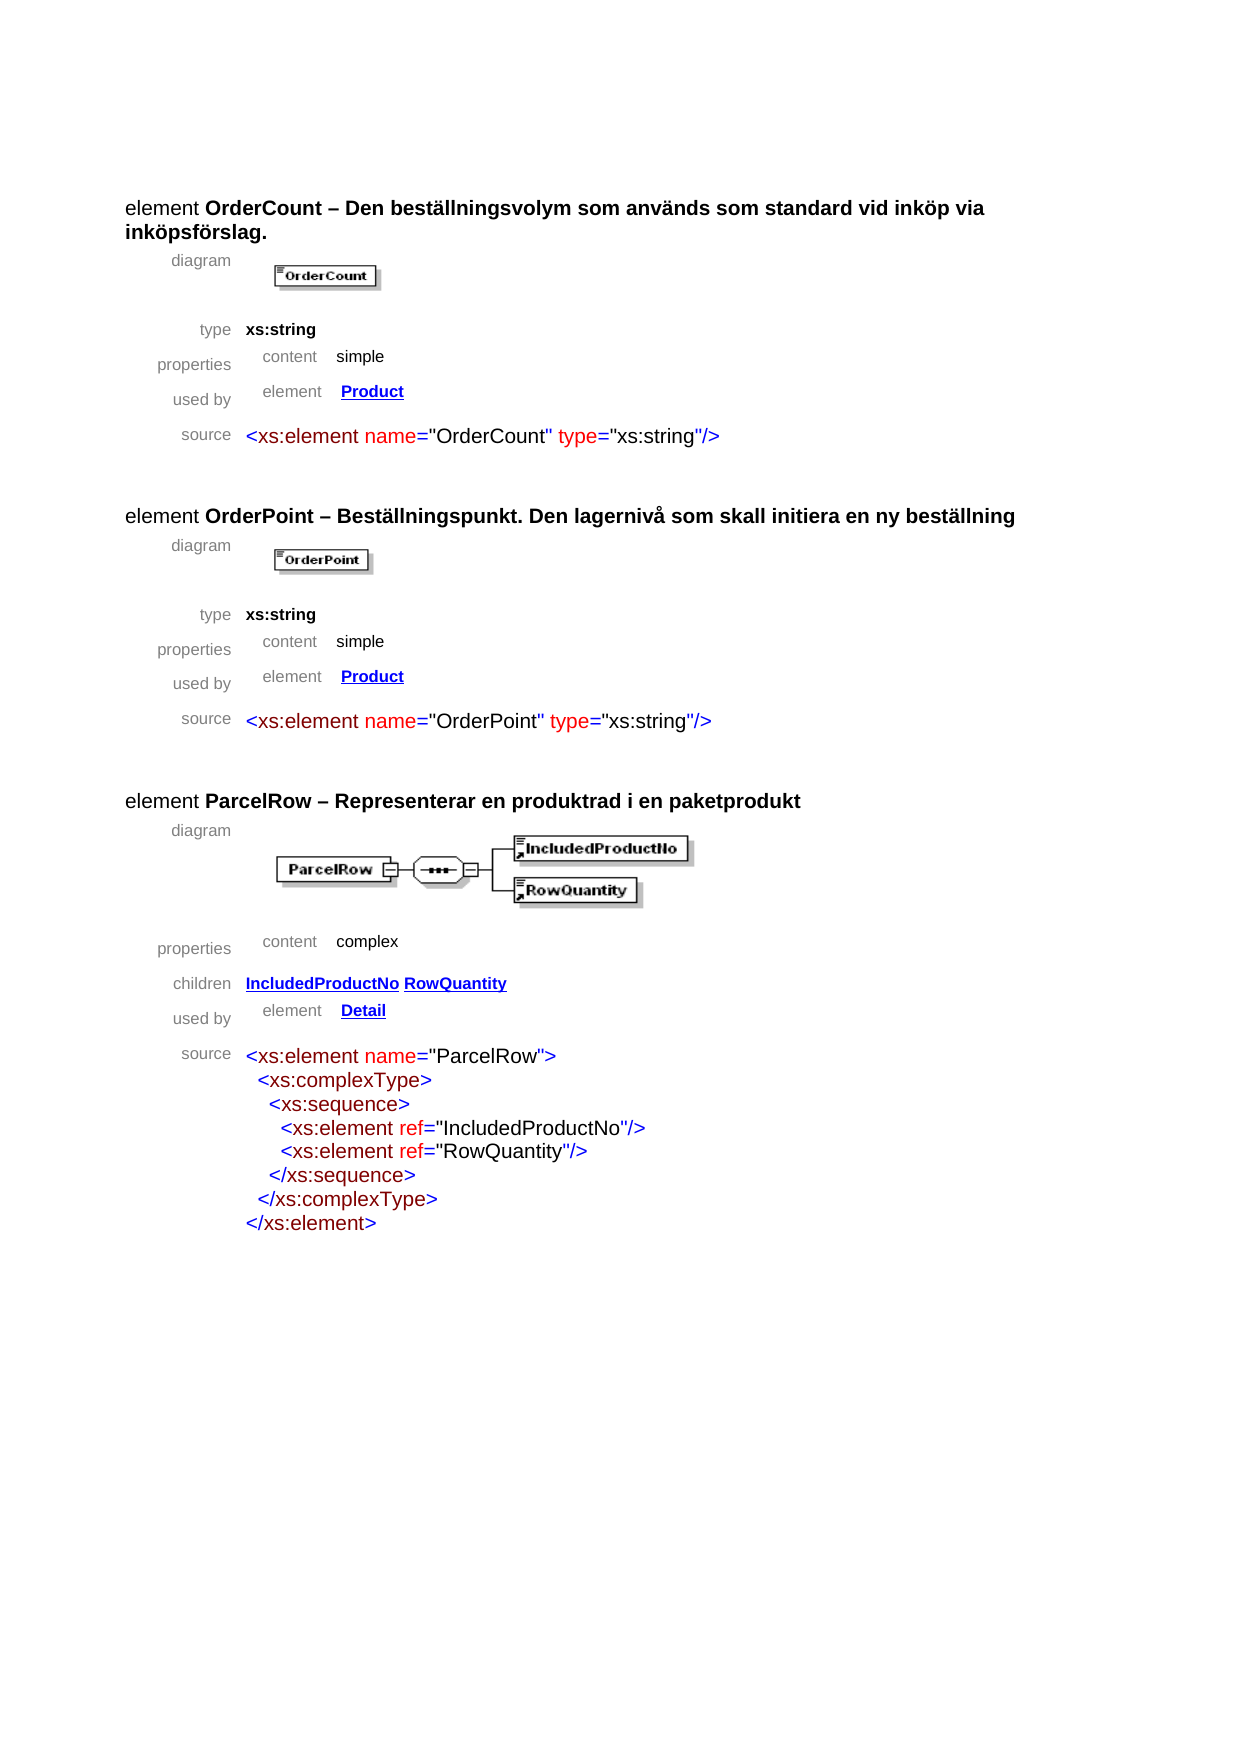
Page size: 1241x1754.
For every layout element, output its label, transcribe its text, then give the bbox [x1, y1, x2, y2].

table_header element [246, 1001, 333, 1020]
table_header diagram [118, 528, 238, 597]
table_cell [238, 347, 1143, 382]
table_header complex [329, 931, 415, 951]
table_header Detail [334, 1001, 403, 1020]
table_cell <xs:element name="ParcelRow"> <xs:complexType> <xs:sequence> <xs:element ref="IncludedProductNo"/> <xs:element ref="RowQuantity"/> </xs:sequence> </xs:complexType> </xs:element> [238, 1036, 1143, 1243]
table_cell source [118, 1036, 238, 1243]
table_header content [246, 632, 329, 651]
table_header diagram [118, 813, 238, 931]
table_cell properties [118, 347, 238, 382]
table_cell [238, 632, 1143, 666]
table_cell used by [118, 382, 238, 417]
table_header content [246, 347, 329, 366]
table_cell [238, 931, 1143, 966]
table_cell properties [118, 632, 238, 666]
table_cell [238, 382, 1143, 417]
picture [262, 260, 394, 296]
text element OrderPoint – Beställningspunkt. Den lagernivå som skall initiera en ny beställning [125, 504, 1115, 528]
table_cell source [118, 701, 238, 741]
table_cell <xs:element name="OrderCount" type="xs:string"/> [238, 417, 1143, 456]
table_header element [246, 666, 333, 686]
table_cell properties [118, 931, 238, 966]
table_cell used by [118, 1001, 238, 1036]
table_cell type [118, 312, 238, 347]
table_header [238, 813, 1143, 931]
table_header [238, 244, 1143, 312]
table_cell xs:string [238, 597, 1143, 632]
picture [262, 545, 386, 580]
picture [262, 829, 709, 915]
table_cell <xs:element name="OrderPoint" type="xs:string"/> [238, 701, 1143, 741]
table_cell IncludedProductNo RowQuantity [238, 966, 1143, 1001]
table_cell children [118, 966, 238, 1001]
table_header simple [329, 632, 401, 651]
table_cell type [118, 597, 238, 632]
table_cell [238, 666, 1143, 701]
table_cell source [118, 417, 238, 456]
table_header diagram [118, 244, 238, 312]
table_header simple [329, 347, 401, 366]
table_cell [238, 1001, 1143, 1036]
table_cell xs:string [238, 312, 1143, 347]
table_header Product [334, 666, 420, 686]
table_header content [246, 931, 329, 951]
table_header [238, 528, 1143, 597]
table_header Product [334, 382, 420, 401]
table_header element [246, 382, 333, 401]
text element OrderCount – Den beställningsvolym som används som standard vid inköp via inköpsförslag. [125, 196, 1115, 243]
text element ParcelRow – Representerar en produktrad i en paketprodukt [125, 789, 1115, 813]
table_cell used by [118, 666, 238, 701]
